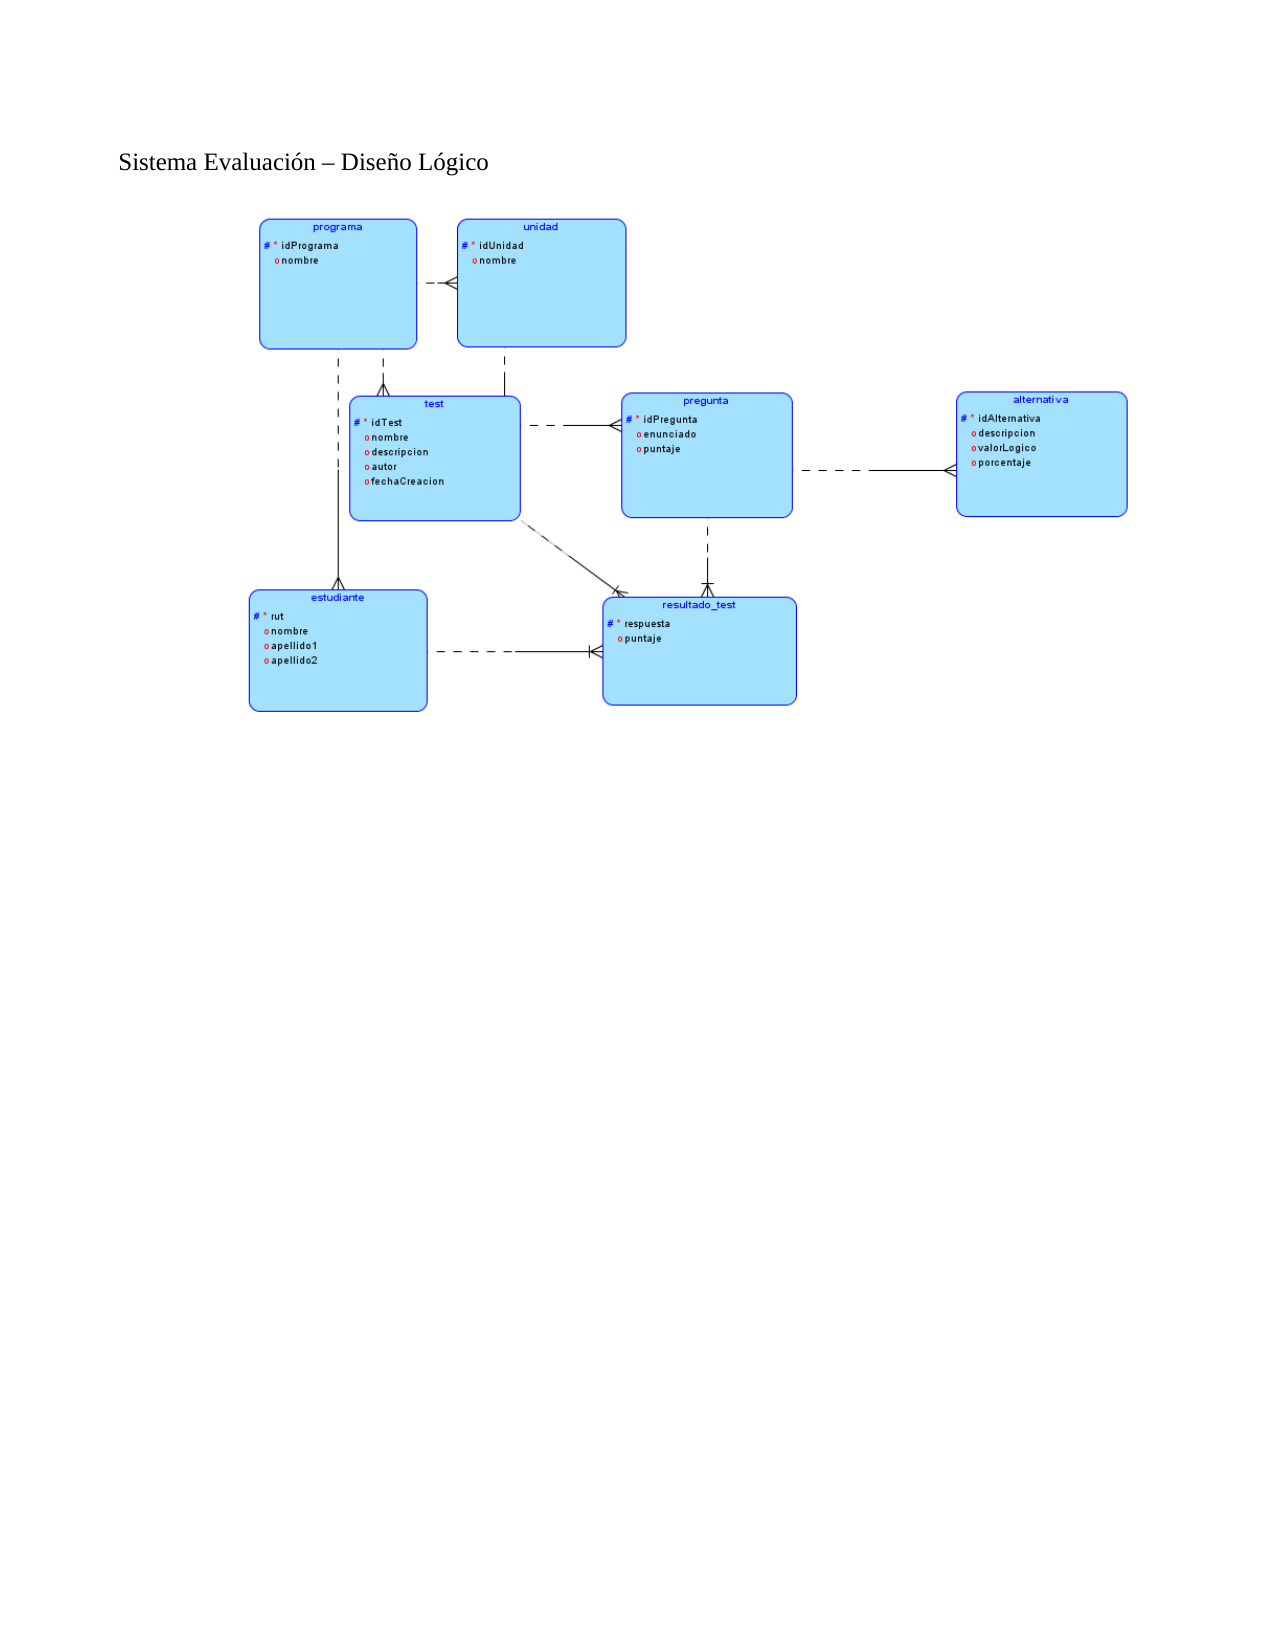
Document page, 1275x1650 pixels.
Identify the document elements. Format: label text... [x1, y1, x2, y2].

picture [118, 204, 1157, 714]
text Sistema Evaluación – Diseño Lógico [118, 147, 1157, 176]
